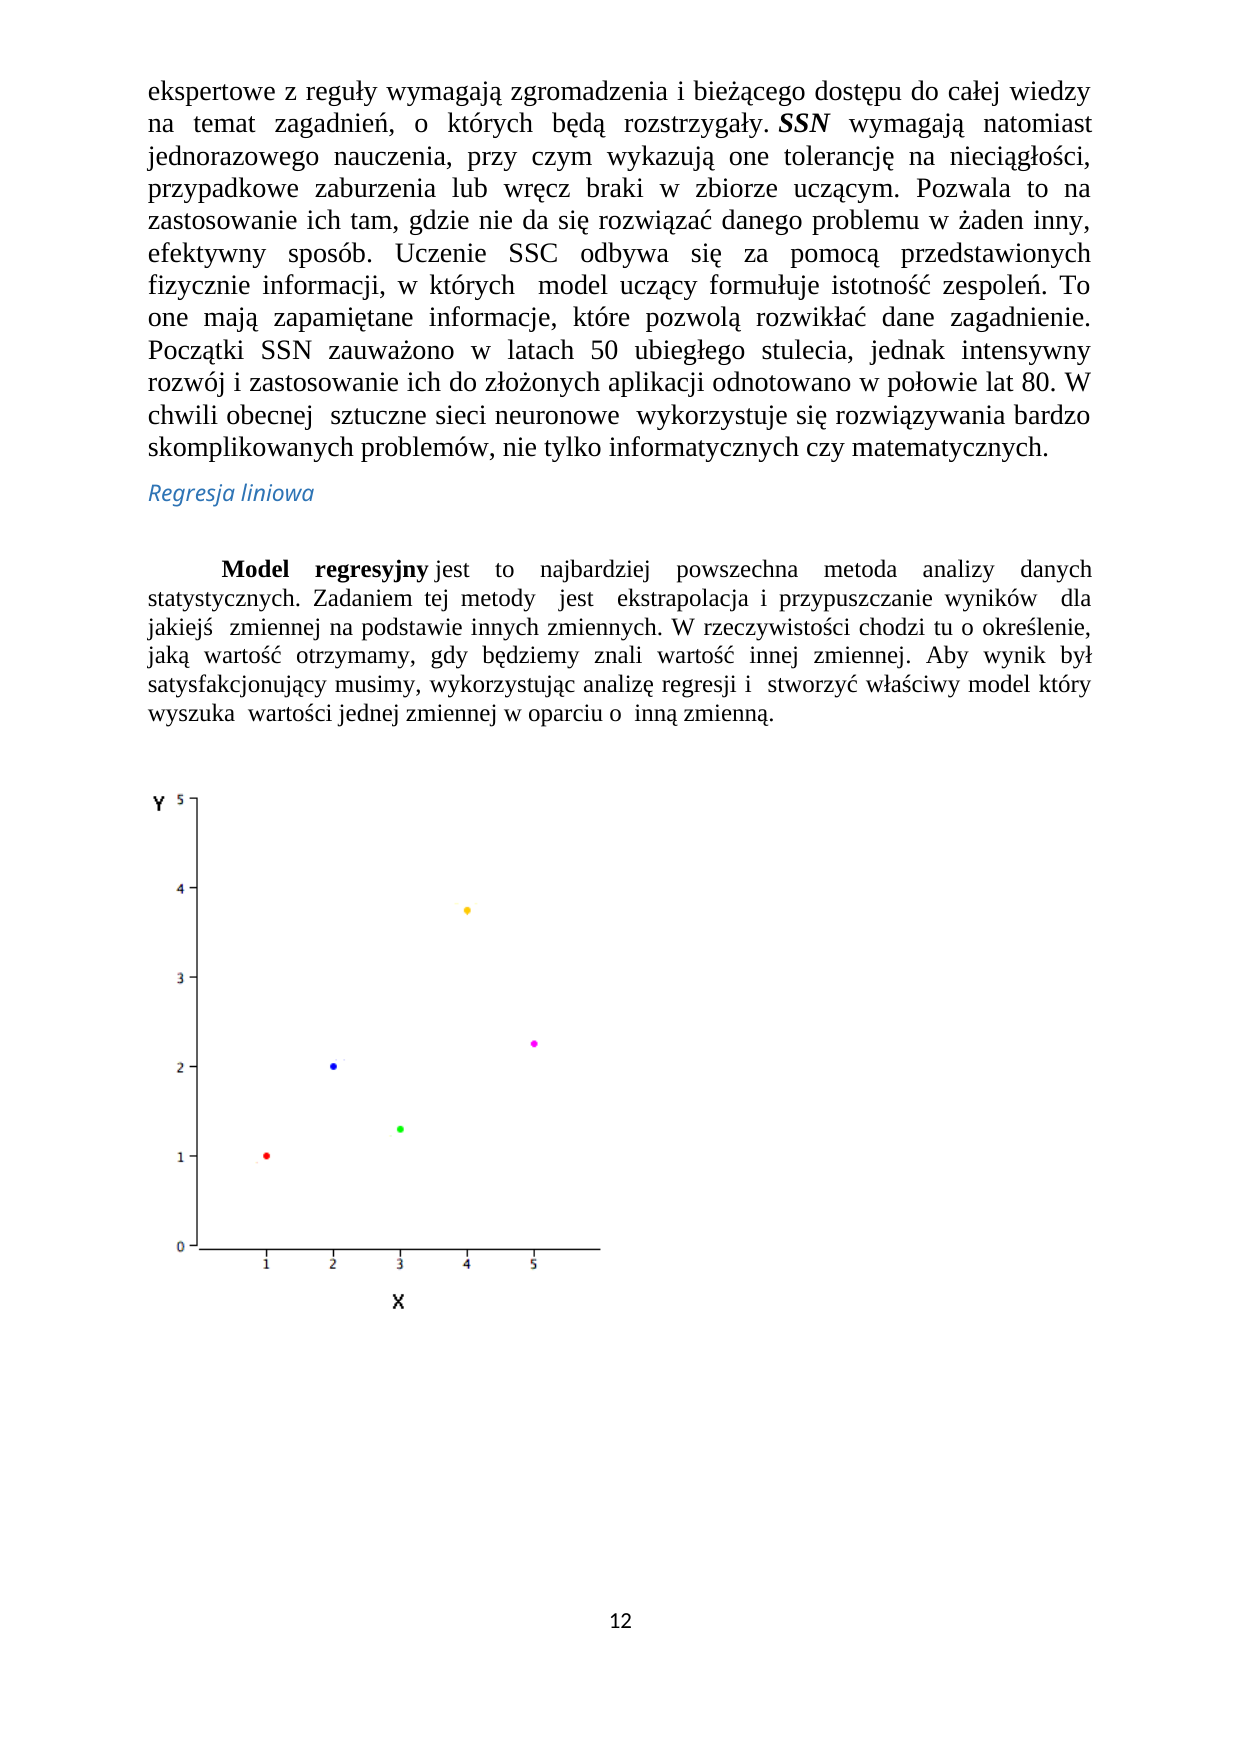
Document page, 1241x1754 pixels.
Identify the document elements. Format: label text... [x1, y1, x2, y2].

subtitle Regresja liniowa [148, 477, 1093, 508]
text ekspertowe z reguły wymagają zgromadzenia i bieżącego dostępu do całej wiedzy na temat zagadnień, o których będą rozstrzygały. SSN wymagają natomiast jednorazowego nauczenia, przy czym wykazują one tolerancję na nieciągłości, przypadkowe zaburzenia lub wręcz braki w zbiorze uczącym. Pozwala to na zastosowanie ich tam, gdzie nie da się rozwiązać danego problemu w żaden inny, efektywny sposób. Uczenie SSC odbywa się za pomocą przedstawionych fizycznie informacji, w których model uczący formułuje istotność zespoleń. To one mają zapamiętane informacje, które pozwolą rozwikłać dane zagadnienie. Początki SSN zauważono w latach 50 ubiegłego stulecia, jednak intensywny rozwój i zastosowanie ich do złożonych aplikacji odnotowano w połowie lat 80. W chwili obecnej sztuczne sieci neuronowe wykorzystuje się rozwiązywania bardzo skomplikowanych problemów, nie tylko informatycznych czy matematycznych. [148, 74, 1093, 462]
text Model regresyjny jest to najbardziej powszechna metoda analizy danych statystycznych. Zadaniem tej metody jest ekstrapolacja i przypuszczanie wyników dla jakiejś zmiennej na podstawie innych zmiennych. W rzeczywistości chodzi tu o określenie, jaką wartość otrzymamy, gdy będziemy znali wartość innej zmiennej. Aby wynik był satysfakcjonujący musimy, wykorzystując analizę regresji i stworzyć właściwy model który wyszuka wartości jednej zmiennej w oparciu o inną zmienną. [148, 554, 1093, 727]
